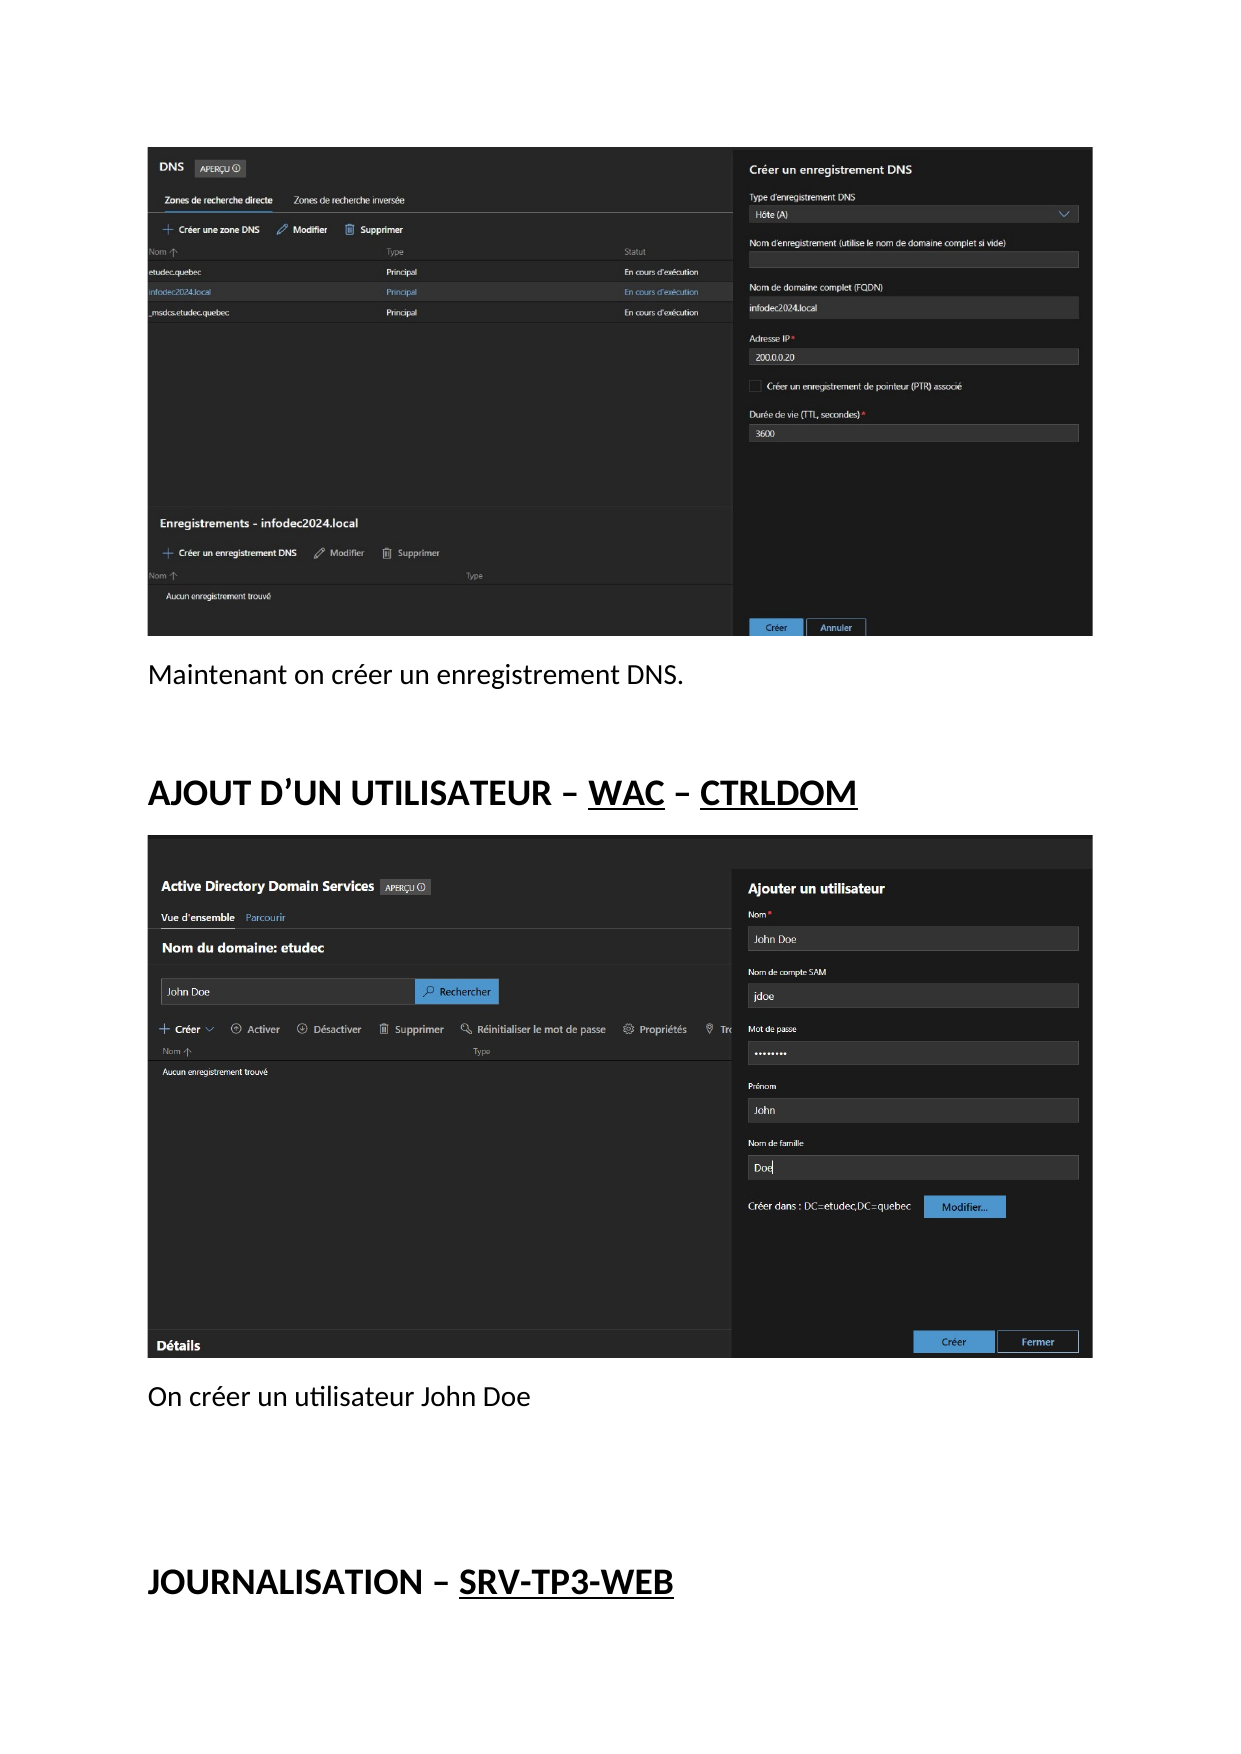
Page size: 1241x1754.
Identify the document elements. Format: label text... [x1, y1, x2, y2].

text JOURNALISATION – SRV-TP3-WEB [148, 1558, 1093, 1604]
text AJOUT D’UN UTILISATEUR – WAC – CTRLDOM [148, 769, 1093, 815]
text Maintenant on créer un enregistrement DNS. [148, 656, 1093, 692]
text On créer un utilisateur John Doe [148, 1378, 1093, 1414]
